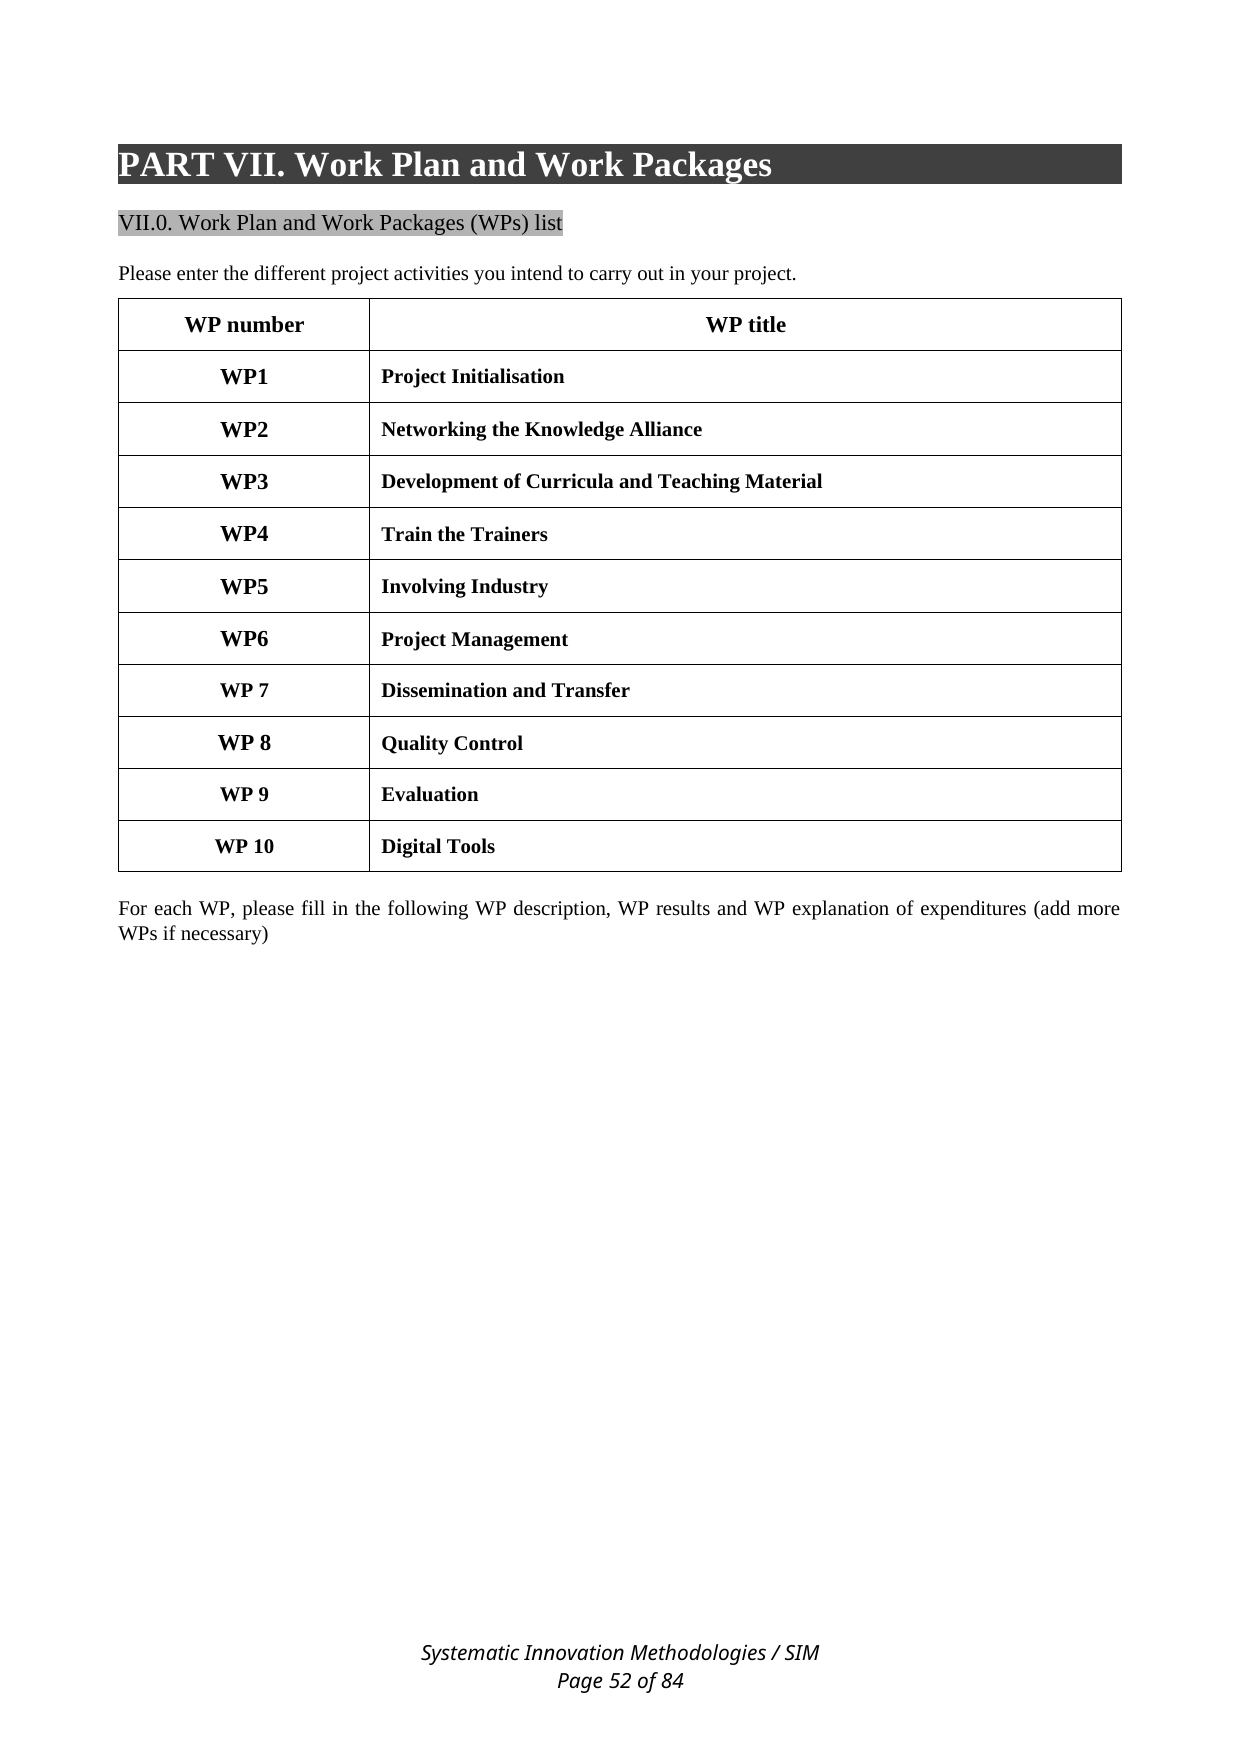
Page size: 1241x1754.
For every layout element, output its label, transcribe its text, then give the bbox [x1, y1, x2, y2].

table_cell Involving Industry [370, 560, 1121, 612]
table_cell WP1 [119, 351, 369, 402]
table_cell Development of Curricula and Teaching Material [370, 456, 1121, 507]
table_cell WP3 [119, 456, 369, 507]
text For each WP, please fill in the following WP description, WP results and WP explanation of expenditures (add more WPs if necessary) [118, 896, 1122, 944]
table_cell WP 9 [119, 769, 369, 820]
table_cell WP 10 [119, 821, 369, 871]
table_cell WP 8 [119, 717, 369, 768]
table_cell Train the Trainers [370, 508, 1121, 559]
table_cell WP6 [119, 613, 369, 664]
table_cell Evaluation [370, 769, 1121, 820]
text Please enter the different project activities you intend to carry out in your project. [118, 261, 1122, 285]
subtitle PART VII. Work Plan and Work Packages [118, 144, 1122, 184]
table_cell WP4 [119, 508, 369, 559]
table_cell WP 7 [119, 665, 369, 716]
table_cell WP2 [119, 403, 369, 454]
table_cell WP5 [119, 560, 369, 612]
table_cell Networking the Knowledge Alliance [370, 403, 1121, 454]
table_cell Dissemination and Transfer [370, 665, 1121, 716]
table_cell Quality Control [370, 717, 1121, 768]
table_cell Digital Tools [370, 821, 1121, 871]
table_cell Project Management [370, 613, 1121, 664]
table_header WP number [119, 299, 369, 350]
text VII.0. Work Plan and Work Packages (WPs) list [118, 209, 1122, 236]
table_header WP title [370, 299, 1121, 350]
table_cell Project Initialisation [370, 351, 1121, 402]
